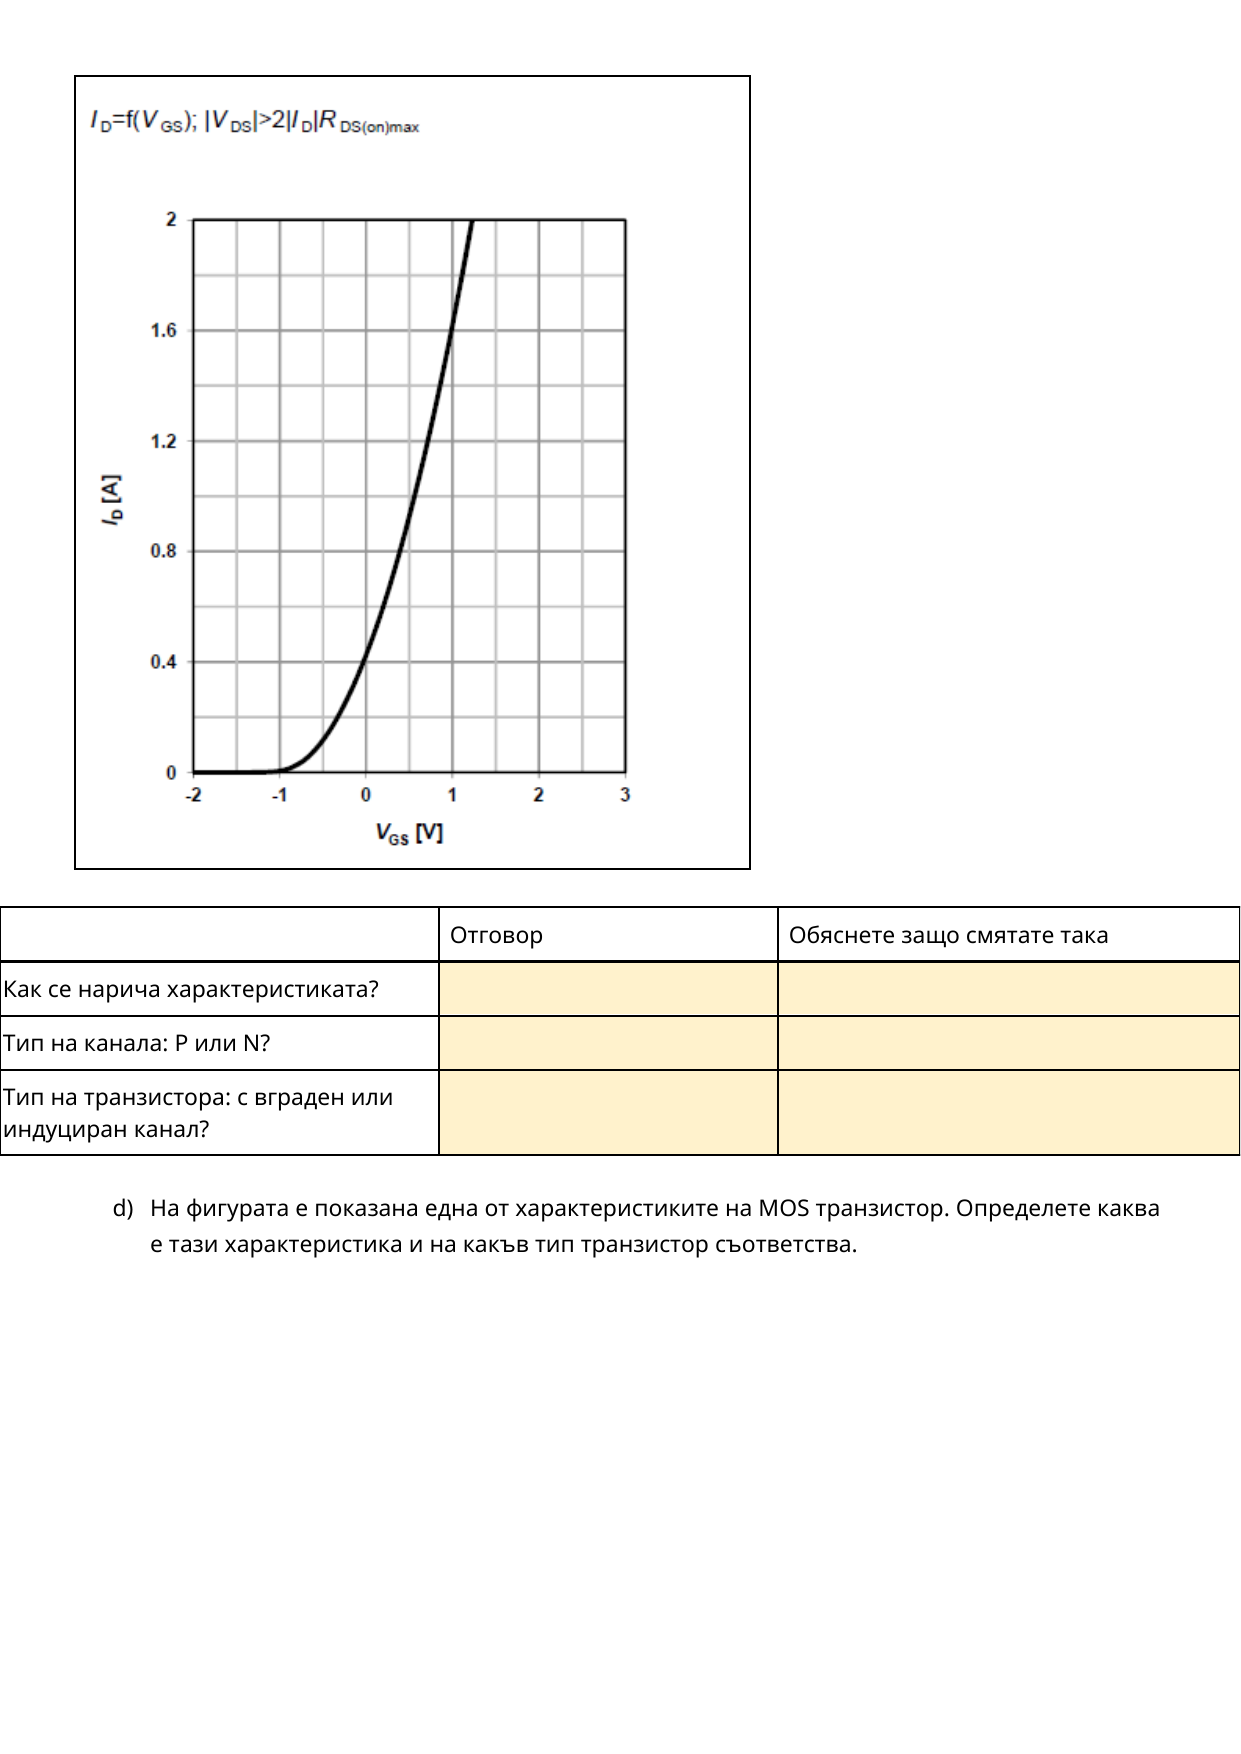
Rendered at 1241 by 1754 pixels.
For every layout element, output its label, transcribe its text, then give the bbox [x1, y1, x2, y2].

table_header Отговор [440, 908, 777, 960]
table_cell [440, 1071, 777, 1154]
picture [85, 87, 647, 858]
table_cell Тип на транзистора: с вграден или индуциран канал? [1, 1071, 438, 1154]
table_cell Как се нарича характеристиката? [1, 963, 438, 1014]
table_cell [779, 963, 1239, 1014]
table_cell [440, 963, 777, 1014]
table_cell Тип на канала: P или N? [1, 1017, 438, 1069]
list На фигурата е показана една от характеристиките на MOS транзистор. Определете каква е тази характеристика и на какъв тип транзистор съответства. [112, 1192, 1165, 1259]
table_header [1, 908, 438, 960]
table_header Обяснете защо смятате така [779, 908, 1239, 960]
table_header [76, 77, 749, 868]
table_cell [779, 1017, 1239, 1069]
table_cell [440, 1017, 777, 1069]
table_cell [779, 1071, 1239, 1154]
